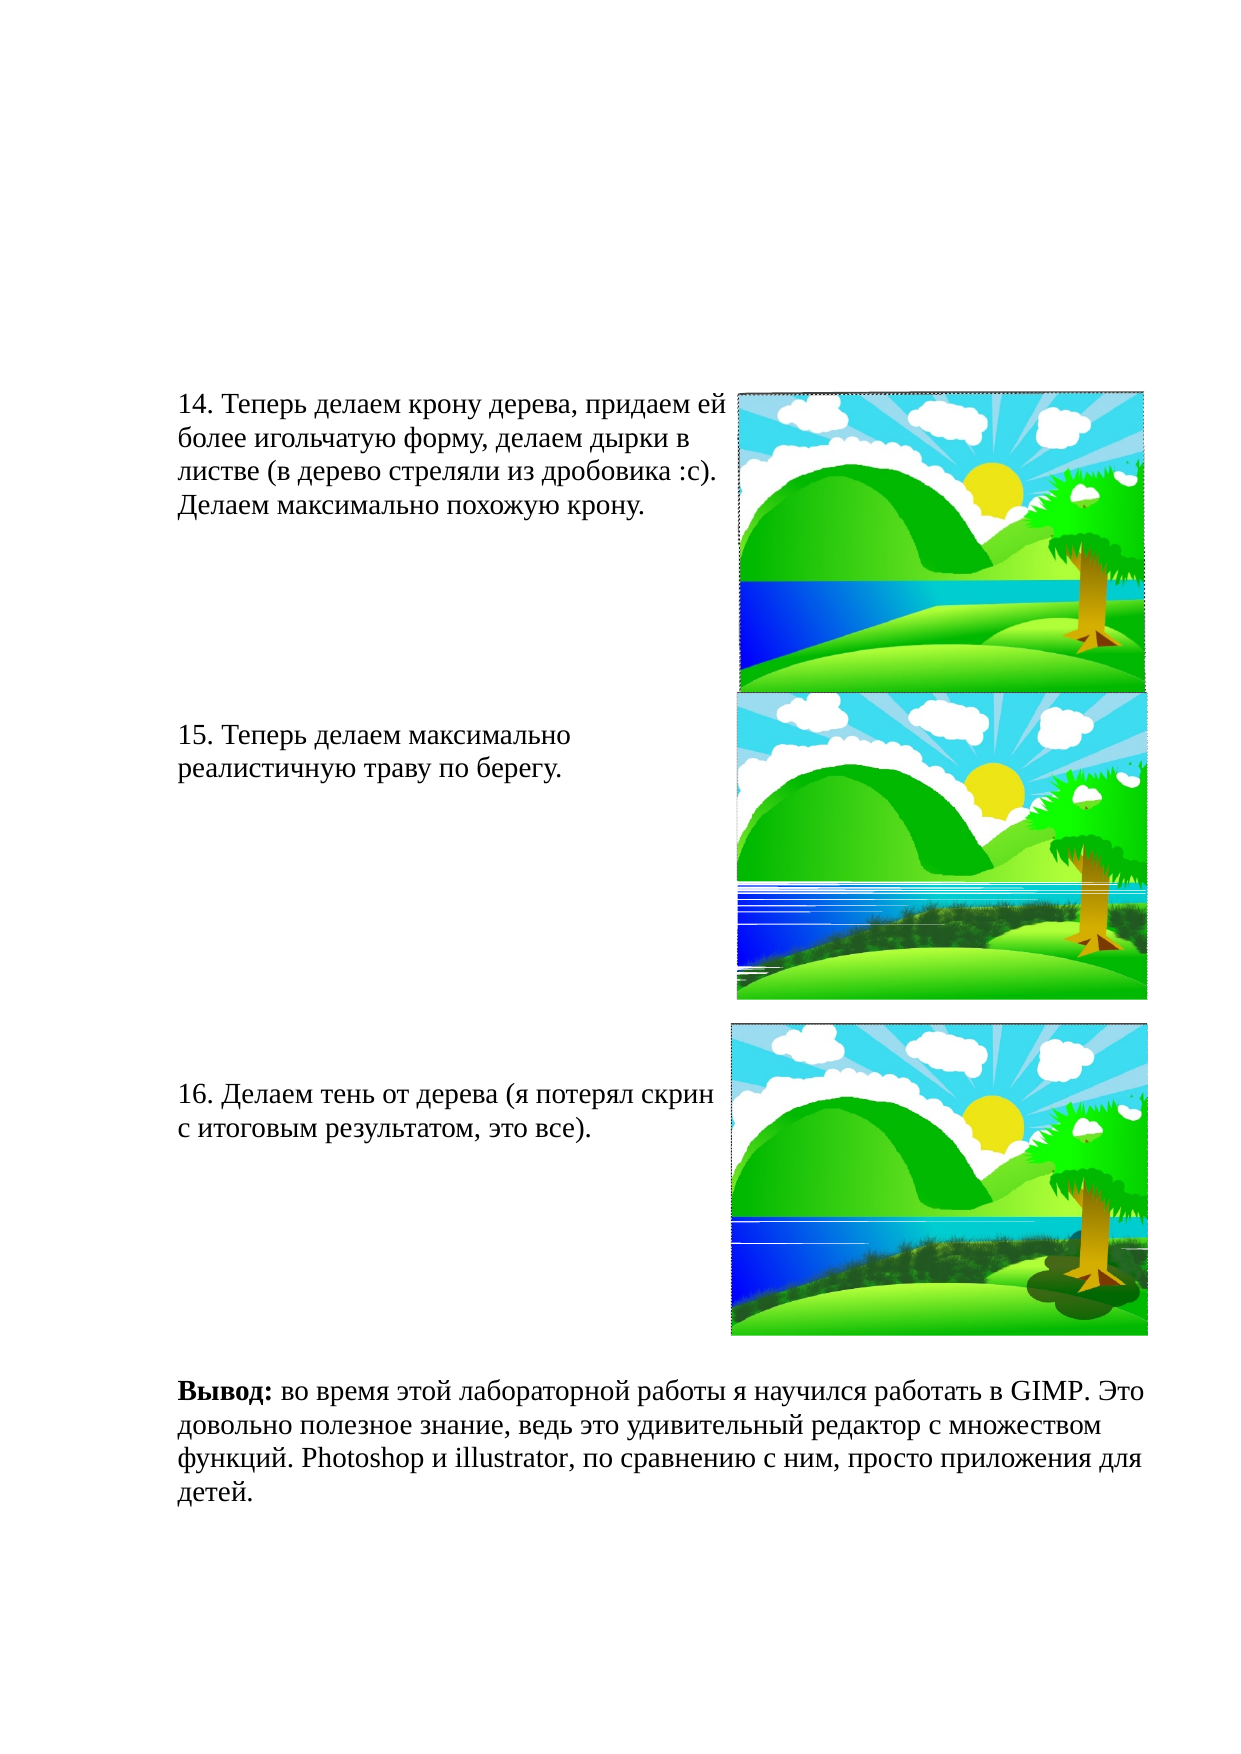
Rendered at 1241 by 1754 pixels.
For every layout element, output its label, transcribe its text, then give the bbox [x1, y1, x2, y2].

text 16. Делаем тень от дерева (я потерял скрин с итоговым результатом, это все). [177, 1076, 731, 1143]
text Вывод: во время этой лабораторной работы я научился работать в GIMP. Это довольно полезное знание, ведь это удивительный редактор с множеством функций. Photoshop и illustrator, по сравнению с ним, просто приложения для детей. [177, 1373, 1152, 1508]
text 14. Теперь делаем крону дерева, придаем ей более игольчатую форму, делаем дырки в листве (в дерево стреляли из дробовика :c). Делаем максимально похожую крону. [177, 386, 1152, 521]
text 15. Теперь делаем максимально реалистичную траву по берегу. [177, 717, 736, 784]
